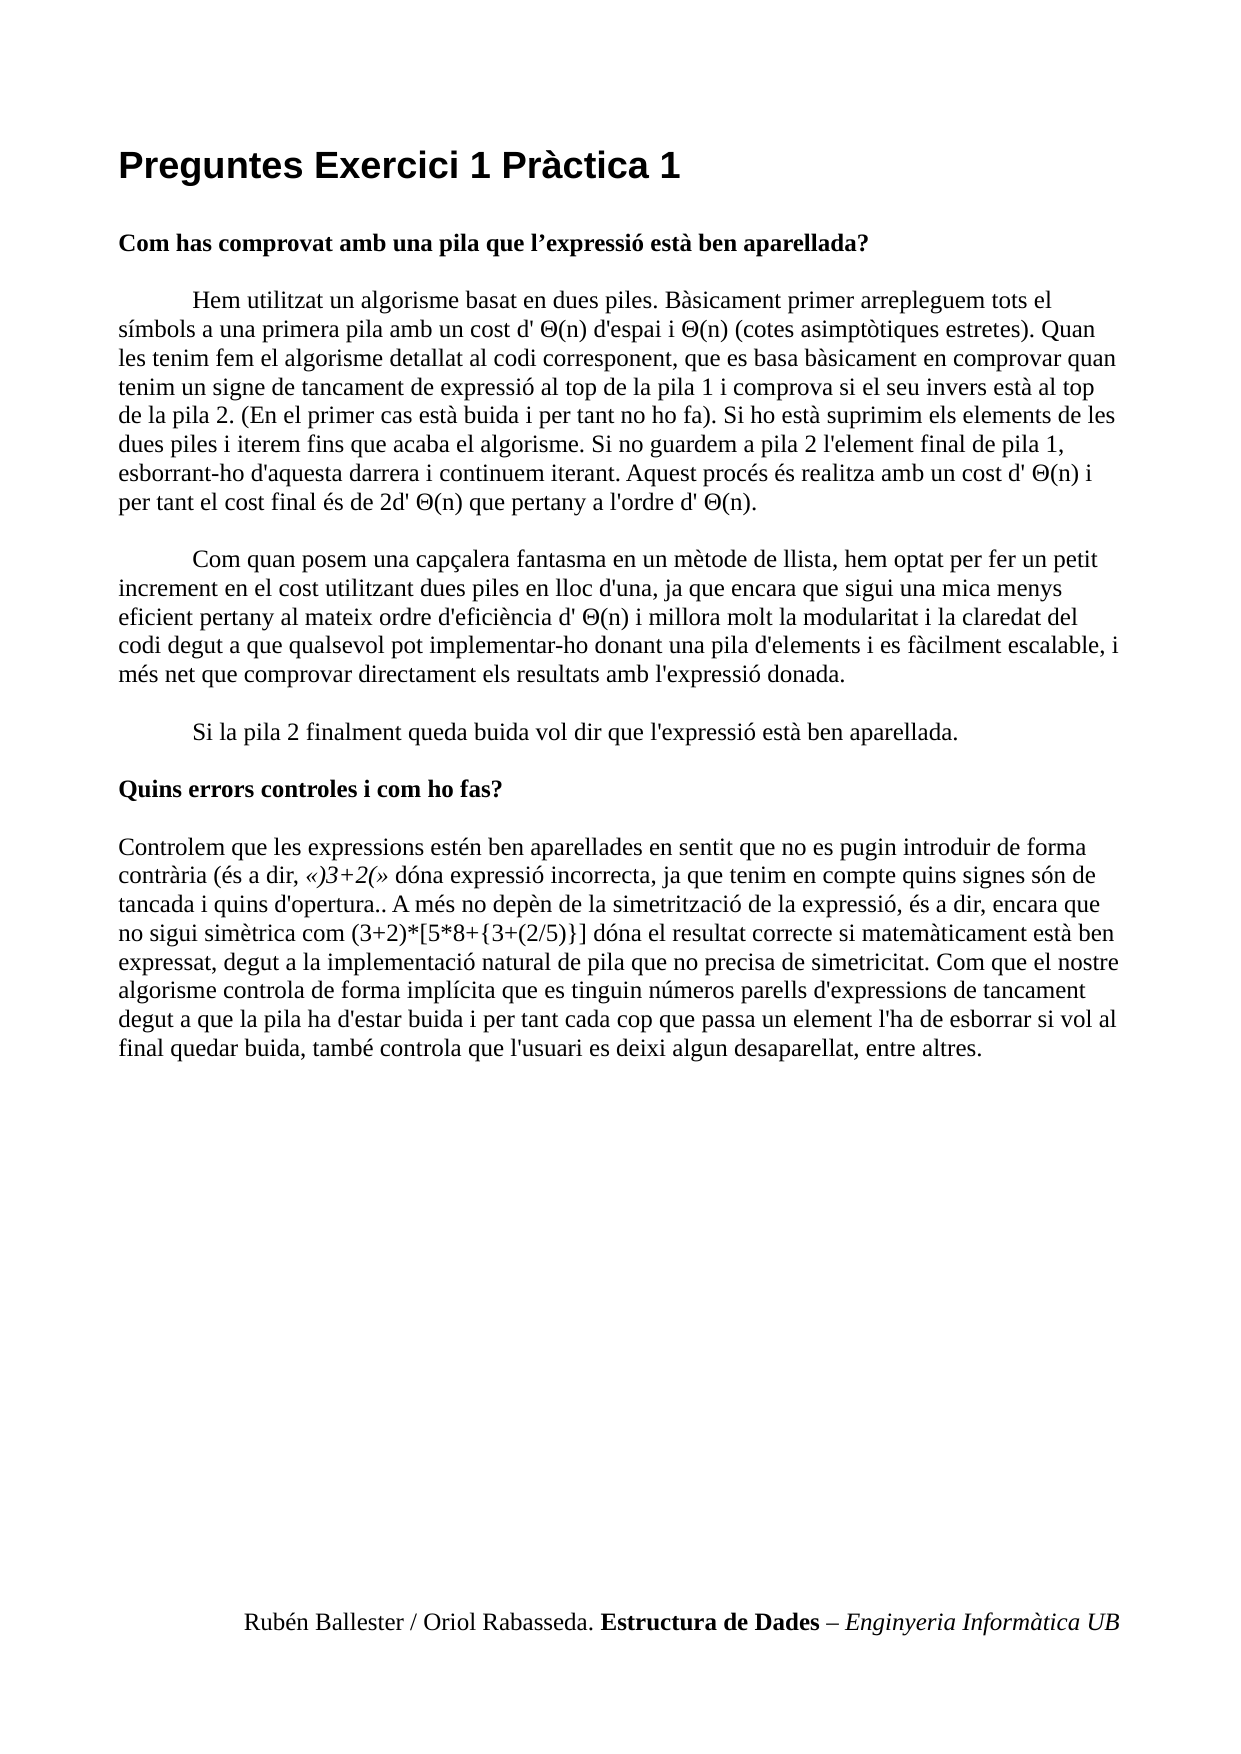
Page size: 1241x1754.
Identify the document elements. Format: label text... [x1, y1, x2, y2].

text Hem utilitzat un algorisme basat en dues piles. Bàsicament primer arrepleguem tots el símbols a una primera pila amb un cost d' Θ(n) d'espai i Θ(n) (cotes asimptòtiques estretes). Quan les tenim fem el algorisme detallat al codi corresponent, que es basa bàsicament en comprovar quan tenim un signe de tancament de expressió al top de la pila 1 i comprova si el seu invers està al top de la pila 2. (En el primer cas està buida i per tant no ho fa). Si ho està suprimim els elements de les dues piles i iterem fins que acaba el algorisme. Si no guardem a pila 2 l'element final de pila 1, esborrant-ho d'aquesta darrera i continuem iterant. Aquest procés és realitza amb un cost d' Θ(n) i per tant el cost final és de 2d' Θ(n) que pertany a l'ordre d' Θ(n). [118, 286, 1122, 516]
text Com has comprovat amb una pila que l’expressió està ben aparellada? [118, 228, 1122, 257]
text Si la pila 2 finalment queda buida vol dir que l'expressió està ben aparellada. [118, 717, 1122, 746]
text Controlem que les expressions estén ben aparellades en sentit que no es pugin introduir de forma contrària (és a dir, «)3+2(» dóna expressió incorrecta, ja que tenim en compte quins signes són de tancada i quins d'opertura.. A més no depèn de la simetrització de la expressió, és a dir, encara que no sigui simètrica com (3+2)*[5*8+{3+(2/5)}] dóna el resultat correcte si matemàticament està ben expressat, degut a la implementació natural de pila que no precisa de simetricitat. Com que el nostre algorisme controla de forma implícita que es tinguin números parells d'expressions de tancament degut a que la pila ha d'estar buida i per tant cada cop que passa un element l'ha de esborrar si vol al final quedar buida, també controla que l'usuari es deixi algun desaparellat, entre altres. [118, 832, 1122, 1062]
text Com quan posem una capçalera fantasma en un mètode de llista, hem optat per fer un petit increment en el cost utilitzant dues piles en lloc d'una, ja que encara que sigui una mica menys eficient pertany al mateix ordre d'eficiència d' Θ(n) i millora molt la modularitat i la claredat del codi degut a que qualsevol pot implementar-ho donant una pila d'elements i es fàcilment escalable, i més net que comprovar directament els resultats amb l'expressió donada. [118, 544, 1122, 688]
subtitle Preguntes Exercici 1 Pràctica 1 [118, 143, 1122, 187]
text Quins errors controles i com ho fas? [118, 774, 1122, 803]
